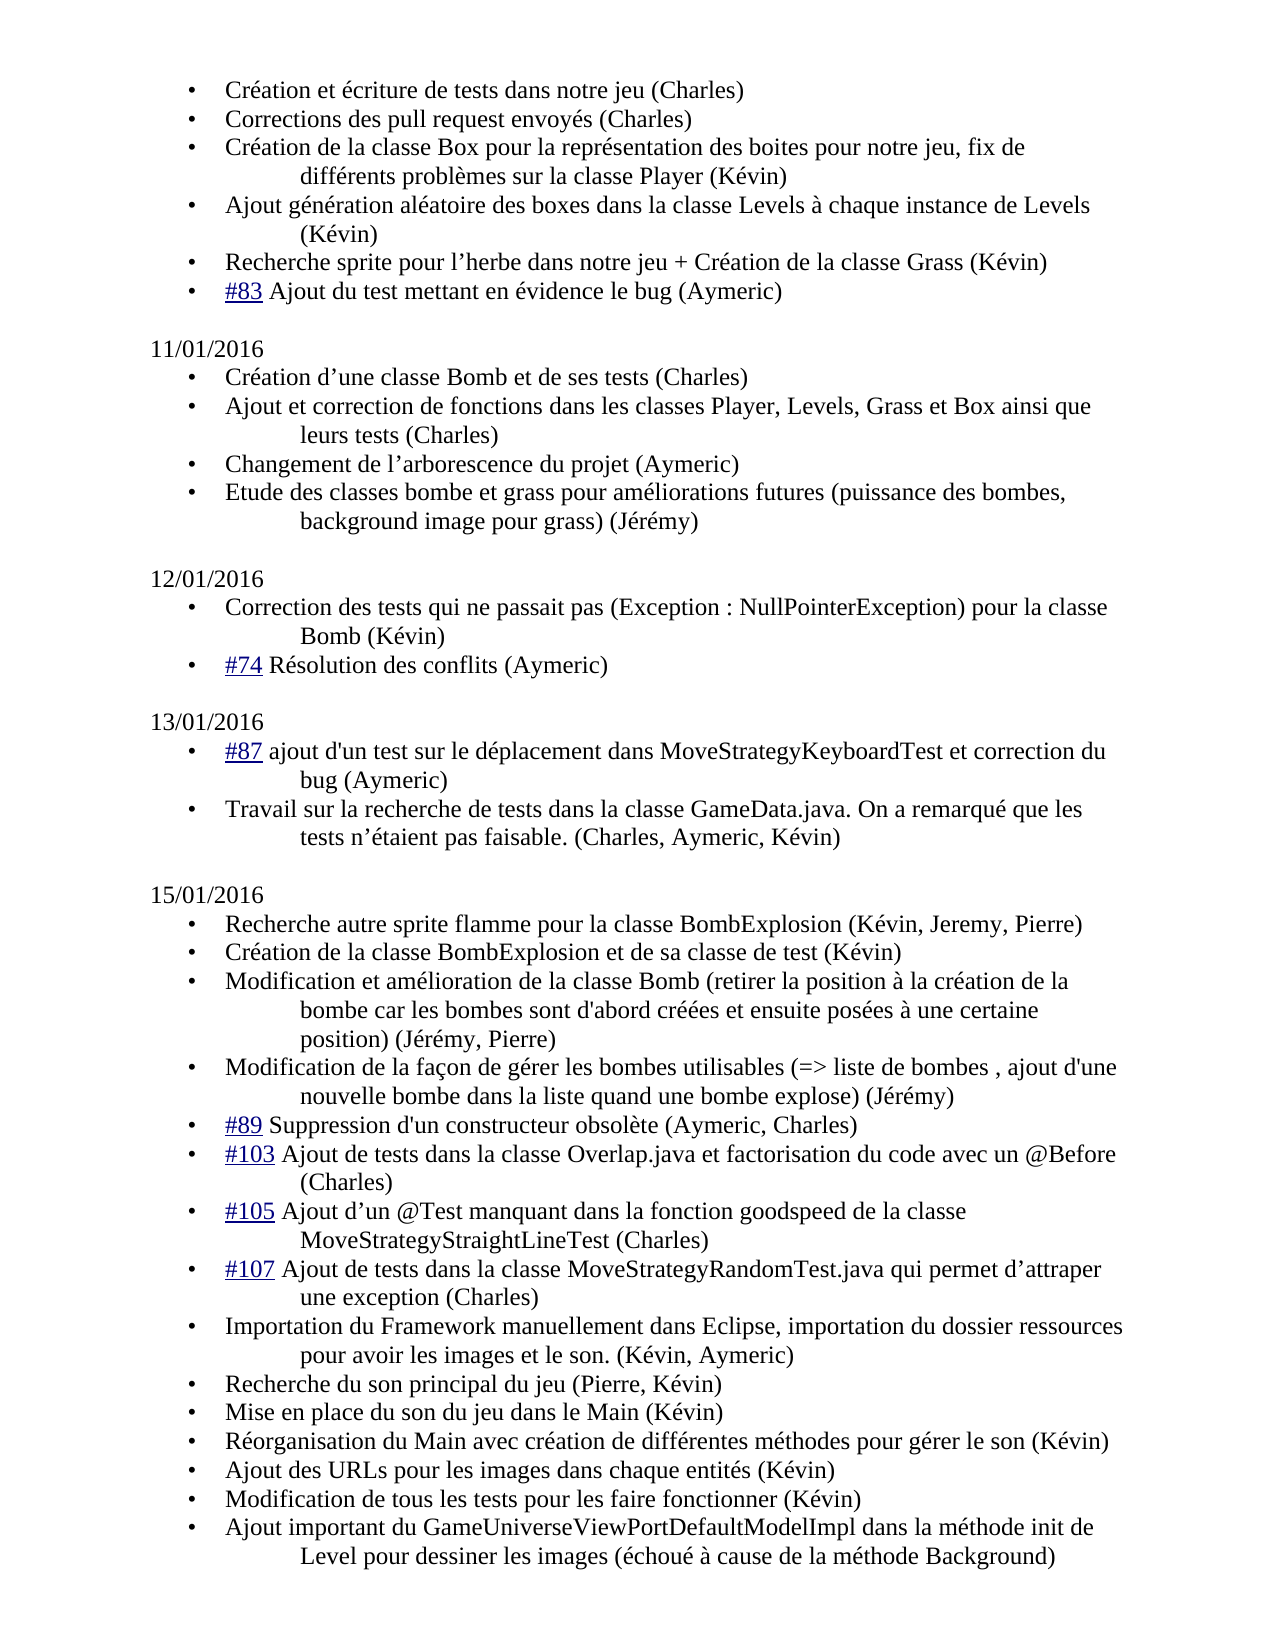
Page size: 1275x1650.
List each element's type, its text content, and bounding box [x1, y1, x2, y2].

list Travail sur la recherche de tests dans la classe GameData.java. On a remarqué que les tests n’étaient pas faisable. (Charles, Aymeric, Kévin) [187, 794, 1125, 851]
text 12/01/2016 [150, 564, 1125, 592]
text 13/01/2016 [150, 707, 1125, 736]
list Modification et amélioration de la classe Bomb (retirer la position à la création de la bombe car les bombes sont d'abord créées et ensuite posées à une certaine position) (Jérémy, Pierre) [187, 966, 1125, 1052]
list Recherche sprite pour l’herbe dans notre jeu + Création de la classe Grass (Kévin) [187, 247, 1125, 276]
list #105 Ajout d’un @Test manquant dans la fonction goodspeed de la classe MoveStrategyStraightLineTest (Charles) [187, 1196, 1125, 1254]
list Etude des classes bombe et grass pour améliorations futures (puissance des bombes, background image pour grass) (Jérémy) [187, 477, 1125, 535]
list #83 Ajout du test mettant en évidence le bug (Aymeric) [187, 276, 1125, 305]
list Création de la classe BombExplosion et de sa classe de test (Kévin) [187, 937, 1125, 966]
list Importation du Framework manuellement dans Eclipse, importation du dossier ressources pour avoir les images et le son. (Kévin, Aymeric) [187, 1311, 1125, 1369]
list Corrections des pull request envoyés (Charles) [187, 104, 1125, 132]
list Changement de l’arborescence du projet (Aymeric) [187, 449, 1125, 477]
list Recherche autre sprite flamme pour la classe BombExplosion (Kévin, Jeremy, Pierre) [187, 909, 1125, 937]
list #74 Résolution des conflits (Aymeric) [187, 650, 1125, 679]
text 11/01/2016 [150, 334, 1125, 362]
text 15/01/2016 [150, 880, 1125, 909]
list #103 Ajout de tests dans la classe Overlap.java et factorisation du code avec un @Before (Charles) [187, 1139, 1125, 1196]
list Modification de la façon de gérer les bombes utilisables (=> liste de bombes , ajout d'une nouvelle bombe dans la liste quand une bombe explose) (Jérémy) [187, 1052, 1125, 1110]
list Recherche du son principal du jeu (Pierre, Kévin) [187, 1369, 1125, 1397]
list Ajout et correction de fonctions dans les classes Player, Levels, Grass et Box ainsi que leurs tests (Charles) [187, 391, 1125, 449]
list Réorganisation du Main avec création de différentes méthodes pour gérer le son (Kévin) [187, 1426, 1125, 1455]
list Ajout important du GameUniverseViewPortDefaultModelImpl dans la méthode init de Level pour dessiner les images (échoué à cause de la méthode Background) [187, 1512, 1125, 1570]
list Ajout des URLs pour les images dans chaque entités (Kévin) [187, 1455, 1125, 1484]
list #89 Suppression d'un constructeur obsolète (Aymeric, Charles) [187, 1110, 1125, 1139]
list #107 Ajout de tests dans la classe MoveStrategyRandomTest.java qui permet d’attraper une exception (Charles) [187, 1254, 1125, 1311]
list Correction des tests qui ne passait pas (Exception : NullPointerException) pour la classe Bomb (Kévin) [187, 592, 1125, 650]
list Modification de tous les tests pour les faire fonctionner (Kévin) [187, 1484, 1125, 1512]
list Création de la classe Box pour la représentation des boites pour notre jeu, fix de différents problèmes sur la classe Player (Kévin) [187, 132, 1125, 190]
list #87 ajout d'un test sur le déplacement dans MoveStrategyKeyboardTest et correction du bug (Aymeric) [187, 736, 1125, 794]
list Ajout génération aléatoire des boxes dans la classe Levels à chaque instance de Levels (Kévin) [187, 190, 1125, 247]
list Mise en place du son du jeu dans le Main (Kévin) [187, 1397, 1125, 1426]
list Création d’une classe Bomb et de ses tests (Charles) [187, 362, 1125, 391]
list Création et écriture de tests dans notre jeu (Charles) [187, 75, 1125, 104]
